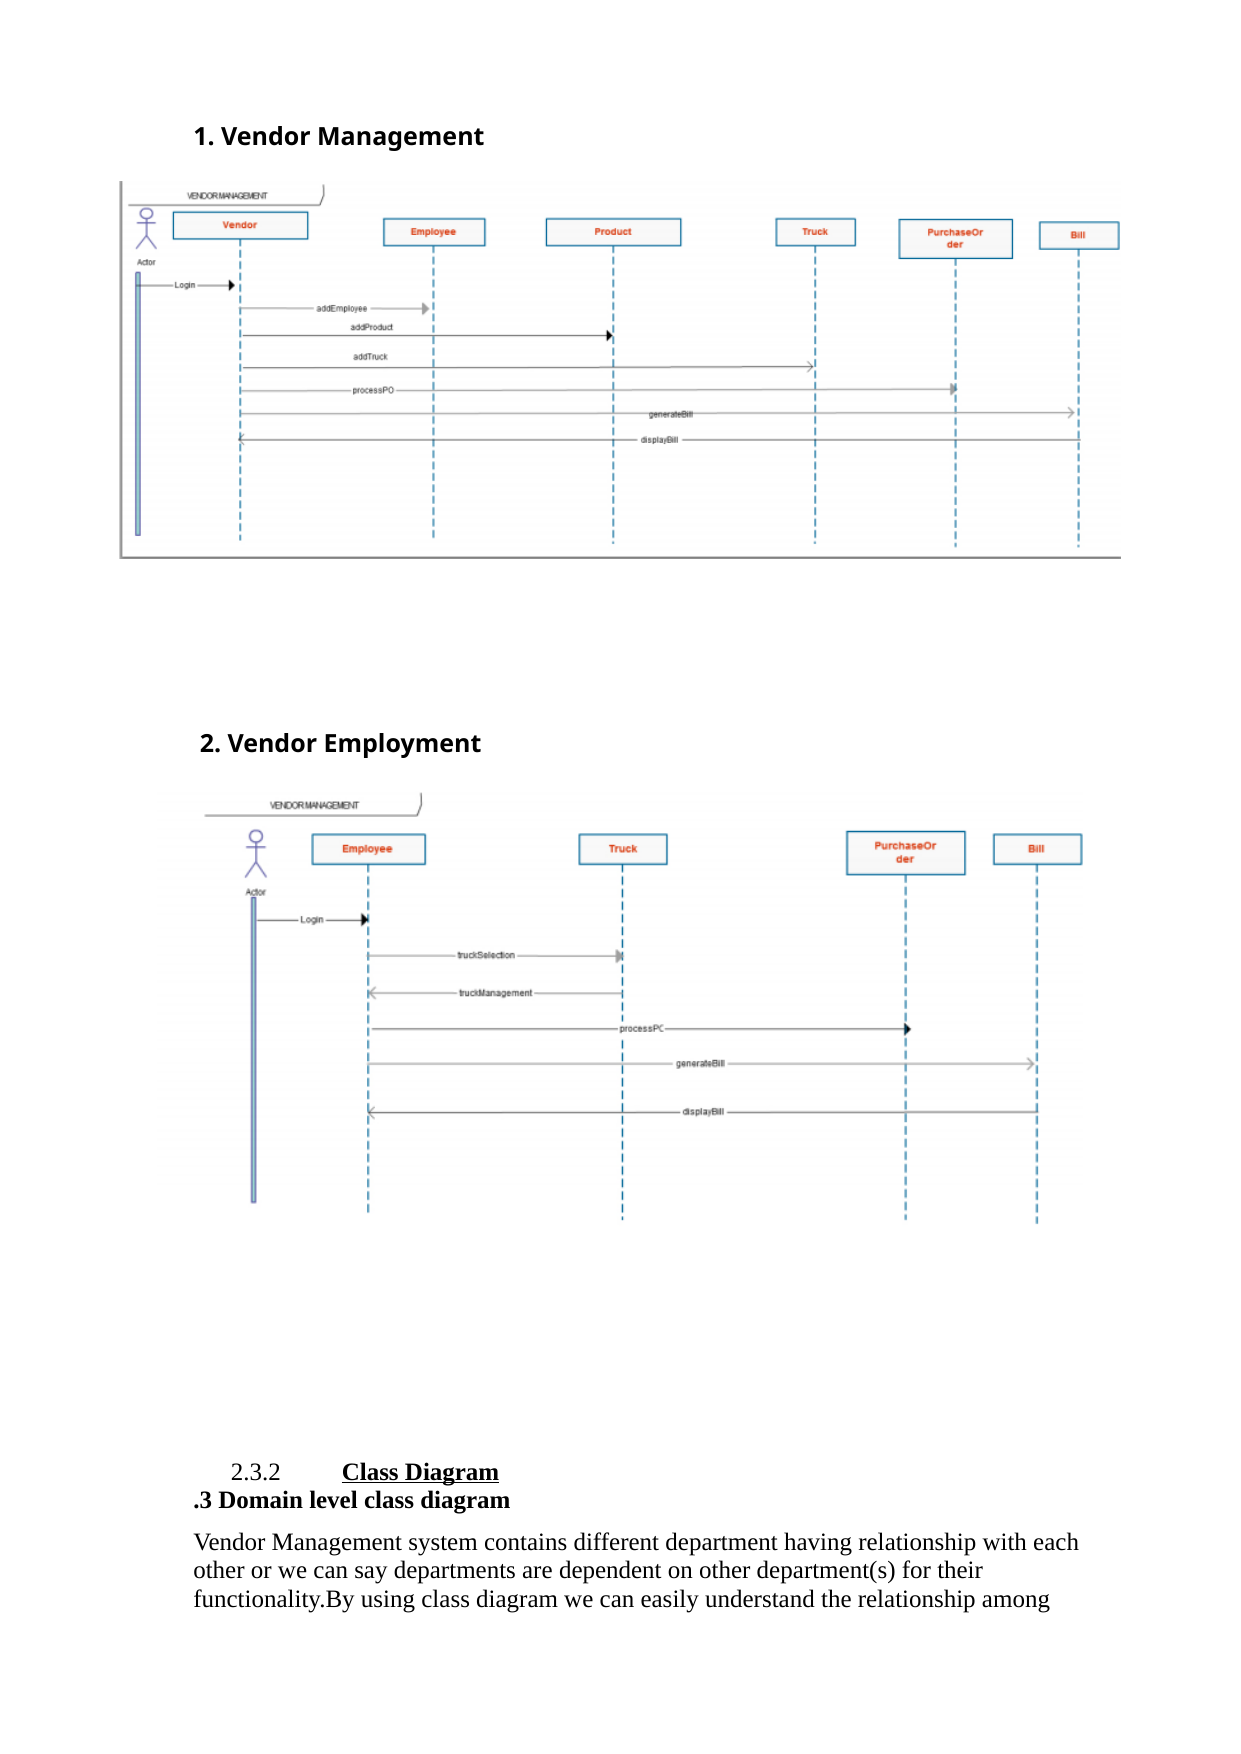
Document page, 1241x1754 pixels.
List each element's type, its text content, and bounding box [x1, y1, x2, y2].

picture [156, 789, 1084, 1233]
list 1. Vendor Management [156, 118, 1122, 152]
list Vendor Management system contains different department having relationship with each other or we can say departments are dependent on other department(s) for their functionality.By using class diagram we can easily understand the relationship among [156, 1527, 1122, 1613]
picture [119, 181, 1121, 559]
list .3 Domain level class diagram [156, 1485, 1122, 1514]
list Class Diagram [231, 1457, 1122, 1485]
list 2. Vendor Employment [156, 726, 1122, 760]
